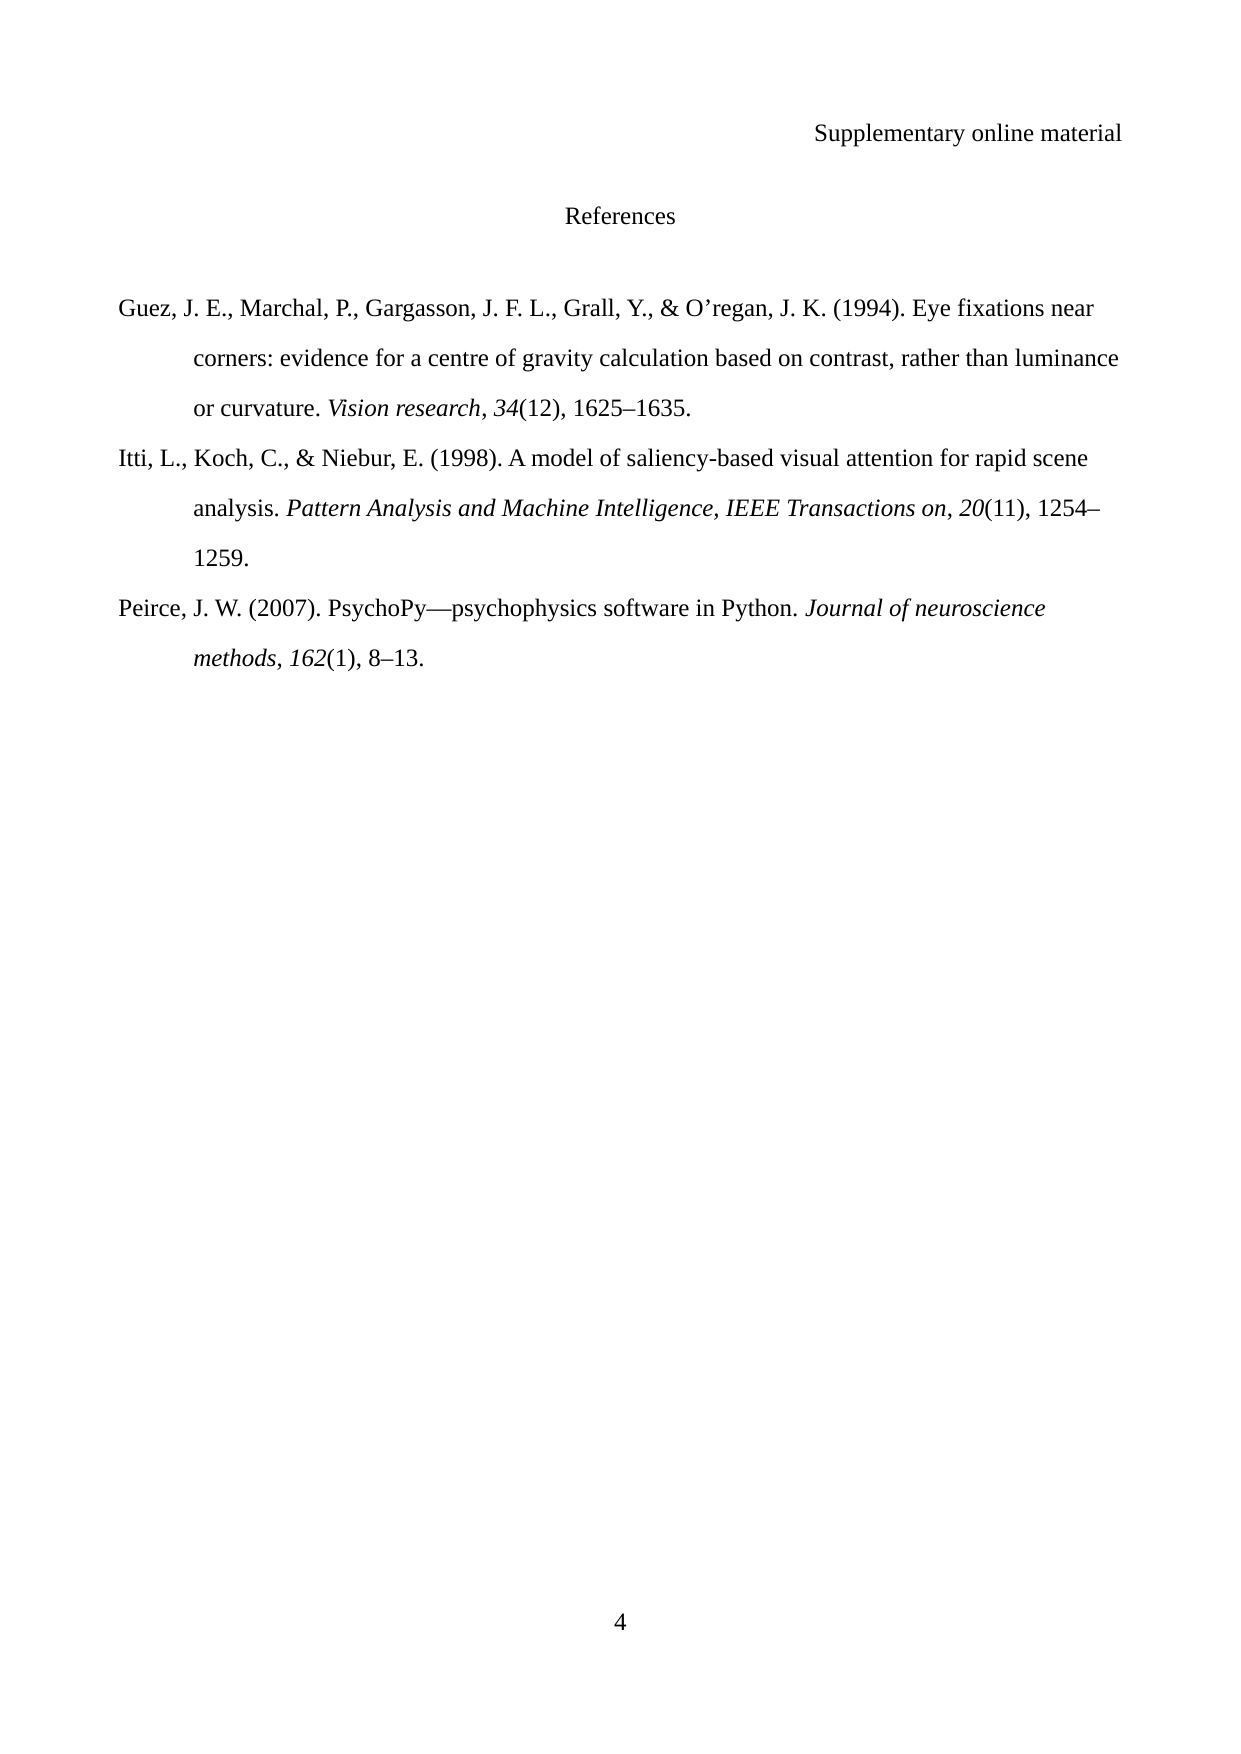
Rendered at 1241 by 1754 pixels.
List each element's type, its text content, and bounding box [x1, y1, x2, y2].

text Guez, J. E., Marchal, P., Gargasson, J. F. L., Grall, Y., & O’regan, J. K. (1994). Eye fixations near corners: evidence for a centre of gravity calculation based on contrast, rather than luminance or curvature. Vision research, 34(12), 1625–1635. [118, 271, 1122, 421]
subtitle References [118, 201, 1122, 230]
text Itti, L., Koch, C., & Niebur, E. (1998). A model of saliency-based visual attention for rapid scene analysis. Pattern Analysis and Machine Intelligence, IEEE Transactions on, 20(11), 1254–1259. [118, 421, 1122, 571]
text Peirce, J. W. (2007). PsychoPy—psychophysics software in Python. Journal of neuroscience methods, 162(1), 8–13. [118, 571, 1122, 671]
